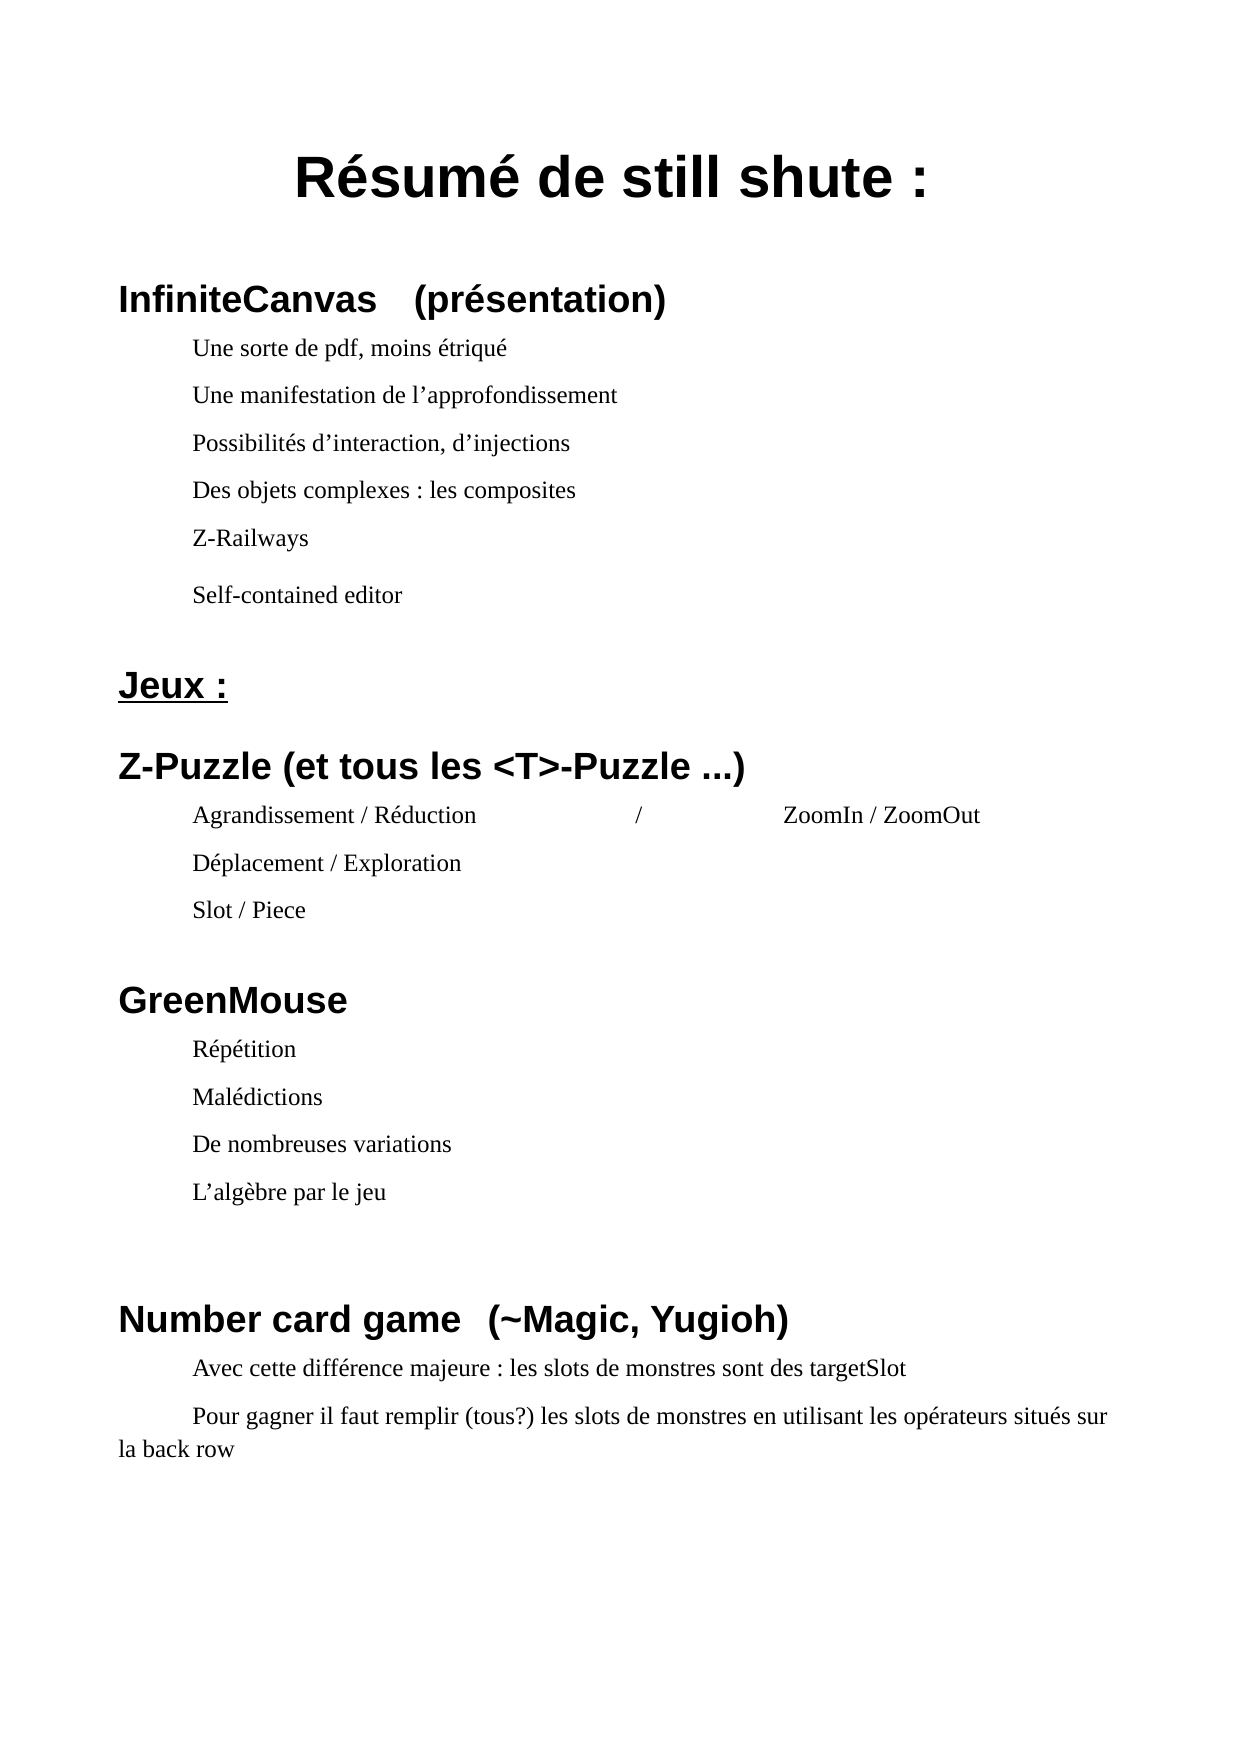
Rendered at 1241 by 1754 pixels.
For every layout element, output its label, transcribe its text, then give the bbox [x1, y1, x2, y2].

text Slot / Piece [118, 896, 1122, 924]
text Malédictions [118, 1082, 1122, 1111]
text Avec cette différence majeure : les slots de monstres sont des targetSlot [118, 1353, 1122, 1382]
text Possibilités d’interaction, d’injections [118, 428, 1122, 457]
text Une sorte de pdf, moins étriqué [118, 333, 1122, 361]
subtitle Z-Puzzle (et tous les <T>-Puzzle ...) [118, 744, 1122, 788]
text Des objets complexes : les composites [118, 475, 1122, 504]
text Pour gagner il faut remplir (tous?) les slots de monstres en utilisant les opérateurs situés sur la back row [118, 1401, 1122, 1463]
text Déplacement / Exploration [118, 848, 1122, 877]
title Résumé de still shute : [118, 143, 1122, 210]
text Z-Railways [118, 523, 1122, 552]
text Agrandissement / Réduction / ZoomIn / ZoomOut [118, 800, 1122, 829]
text Répétition [118, 1034, 1122, 1063]
subtitle InfiniteCanvas (présentation) [118, 276, 1122, 320]
subtitle Jeux : [118, 663, 1122, 707]
text Self-contained editor [118, 581, 1122, 609]
subtitle Number card game (~Magic, Yugioh) [118, 1297, 1122, 1341]
subtitle GreenMouse [118, 978, 1122, 1022]
text Une manifestation de l’approfondissement [118, 380, 1122, 409]
text L’algèbre par le jeu [118, 1177, 1122, 1206]
text De nombreuses variations [118, 1129, 1122, 1158]
